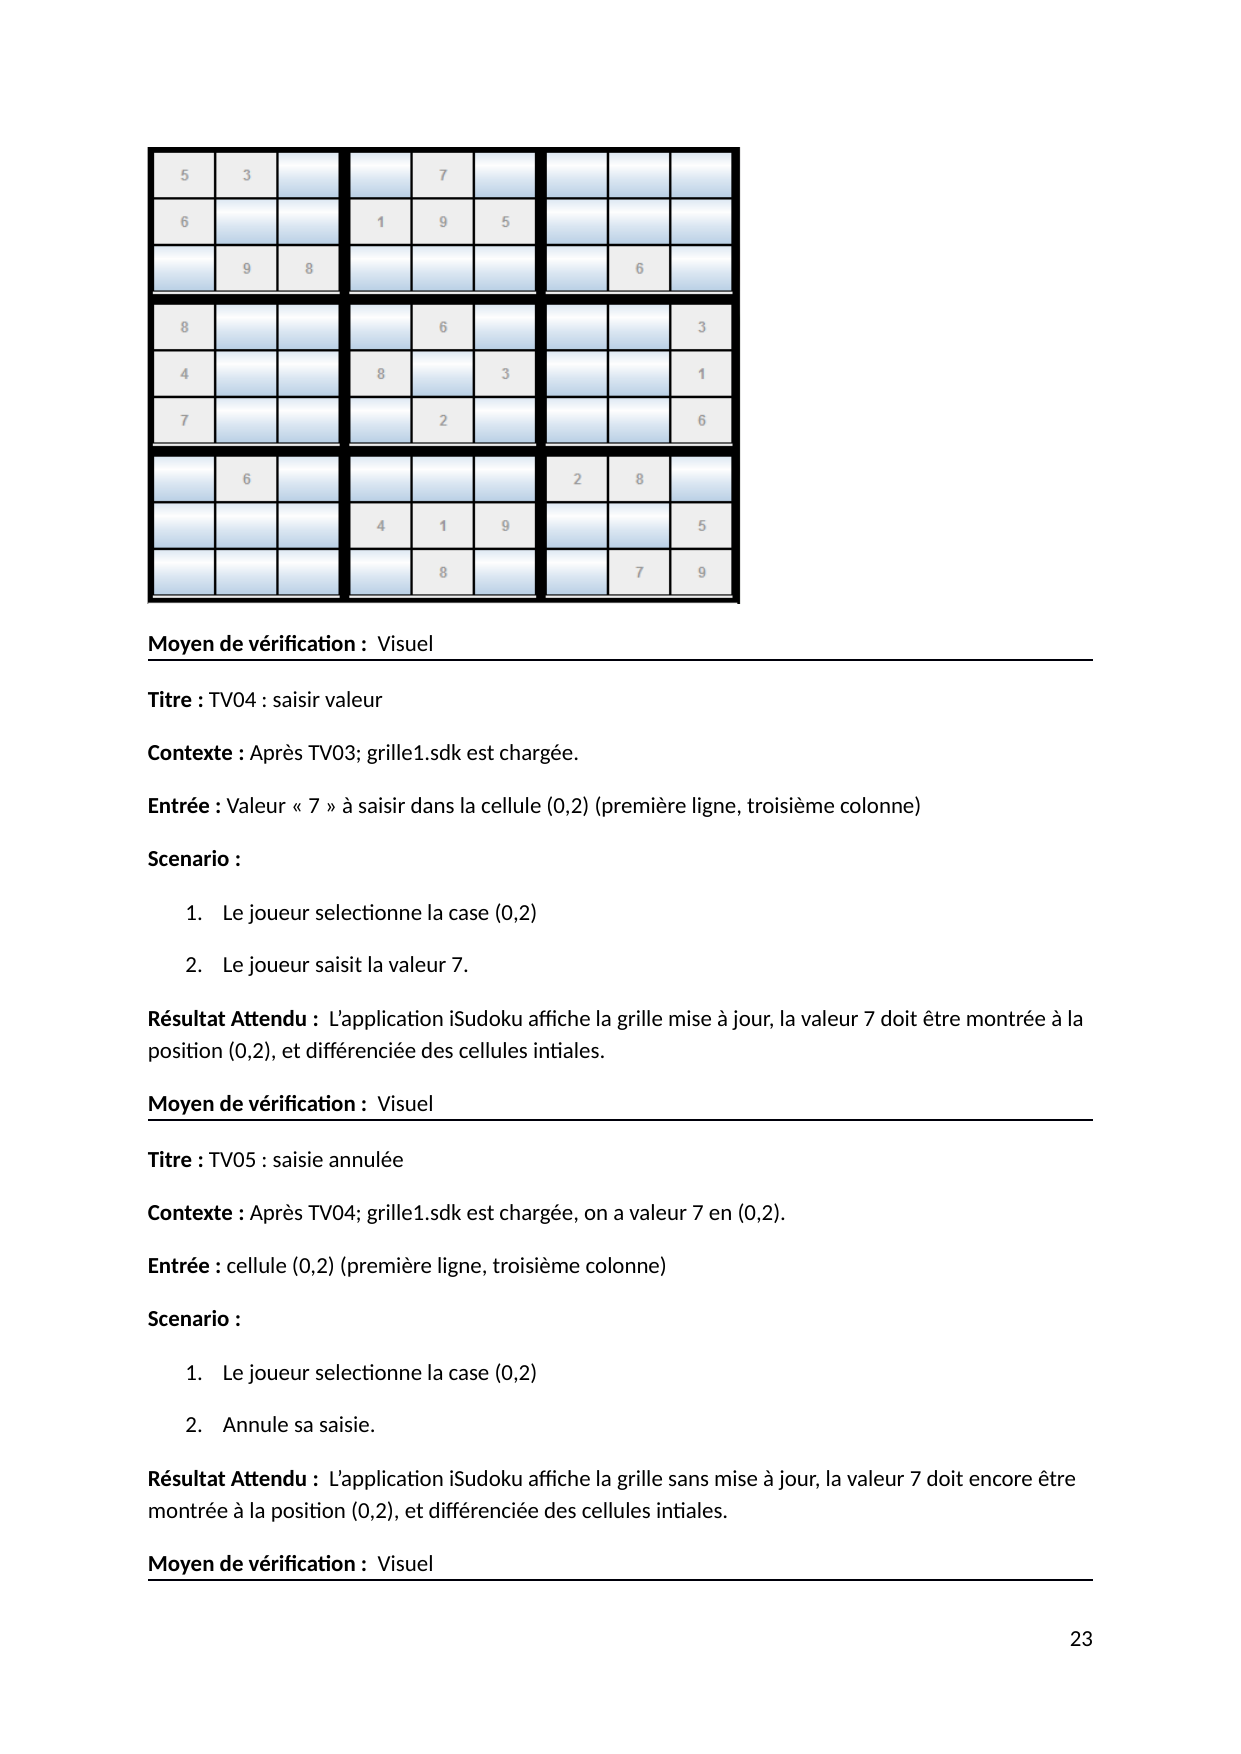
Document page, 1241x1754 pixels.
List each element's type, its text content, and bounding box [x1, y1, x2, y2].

list Le joueur selectionne la case (0,2) [185, 898, 1093, 926]
text Entrée : cellule (0,2) (première ligne, troisième colonne) [148, 1252, 1093, 1279]
list Le joueur saisit la valeur 7. [185, 951, 1093, 979]
text Moyen de vérification : Visuel [148, 1089, 1093, 1119]
text Titre : TV05 : saisie annulée [148, 1146, 1093, 1173]
list Le joueur selectionne la case (0,2) [185, 1358, 1093, 1386]
text Résultat Attendu : L’application iSudoku affiche la grille sans mise à jour, la valeur 7 doit encore être montrée à la position (0,2), et différenciée des cellules intiales. [148, 1464, 1093, 1524]
text Résultat Attendu : L’application iSudoku affiche la grille mise à jour, la valeur 7 doit être montrée à la position (0,2), et différenciée des cellules intiales. [148, 1004, 1093, 1064]
text Entrée : Valeur « 7 » à saisir dans la cellule (0,2) (première ligne, troisième colonne) [148, 792, 1093, 819]
text Scenario : [148, 1304, 1093, 1333]
picture [147, 147, 741, 604]
text Titre : TV04 : saisir valeur [148, 686, 1093, 713]
list Annule sa saisie. [185, 1411, 1093, 1439]
text Moyen de vérification : Visuel [148, 629, 1093, 659]
text Contexte : Après TV03; grille1.sdk est chargée. [148, 738, 1093, 767]
text Contexte : Après TV04; grille1.sdk est chargée, on a valeur 7 en (0,2). [148, 1198, 1093, 1227]
text Moyen de vérification : Visuel [148, 1549, 1093, 1579]
text Scenario : [148, 844, 1093, 873]
